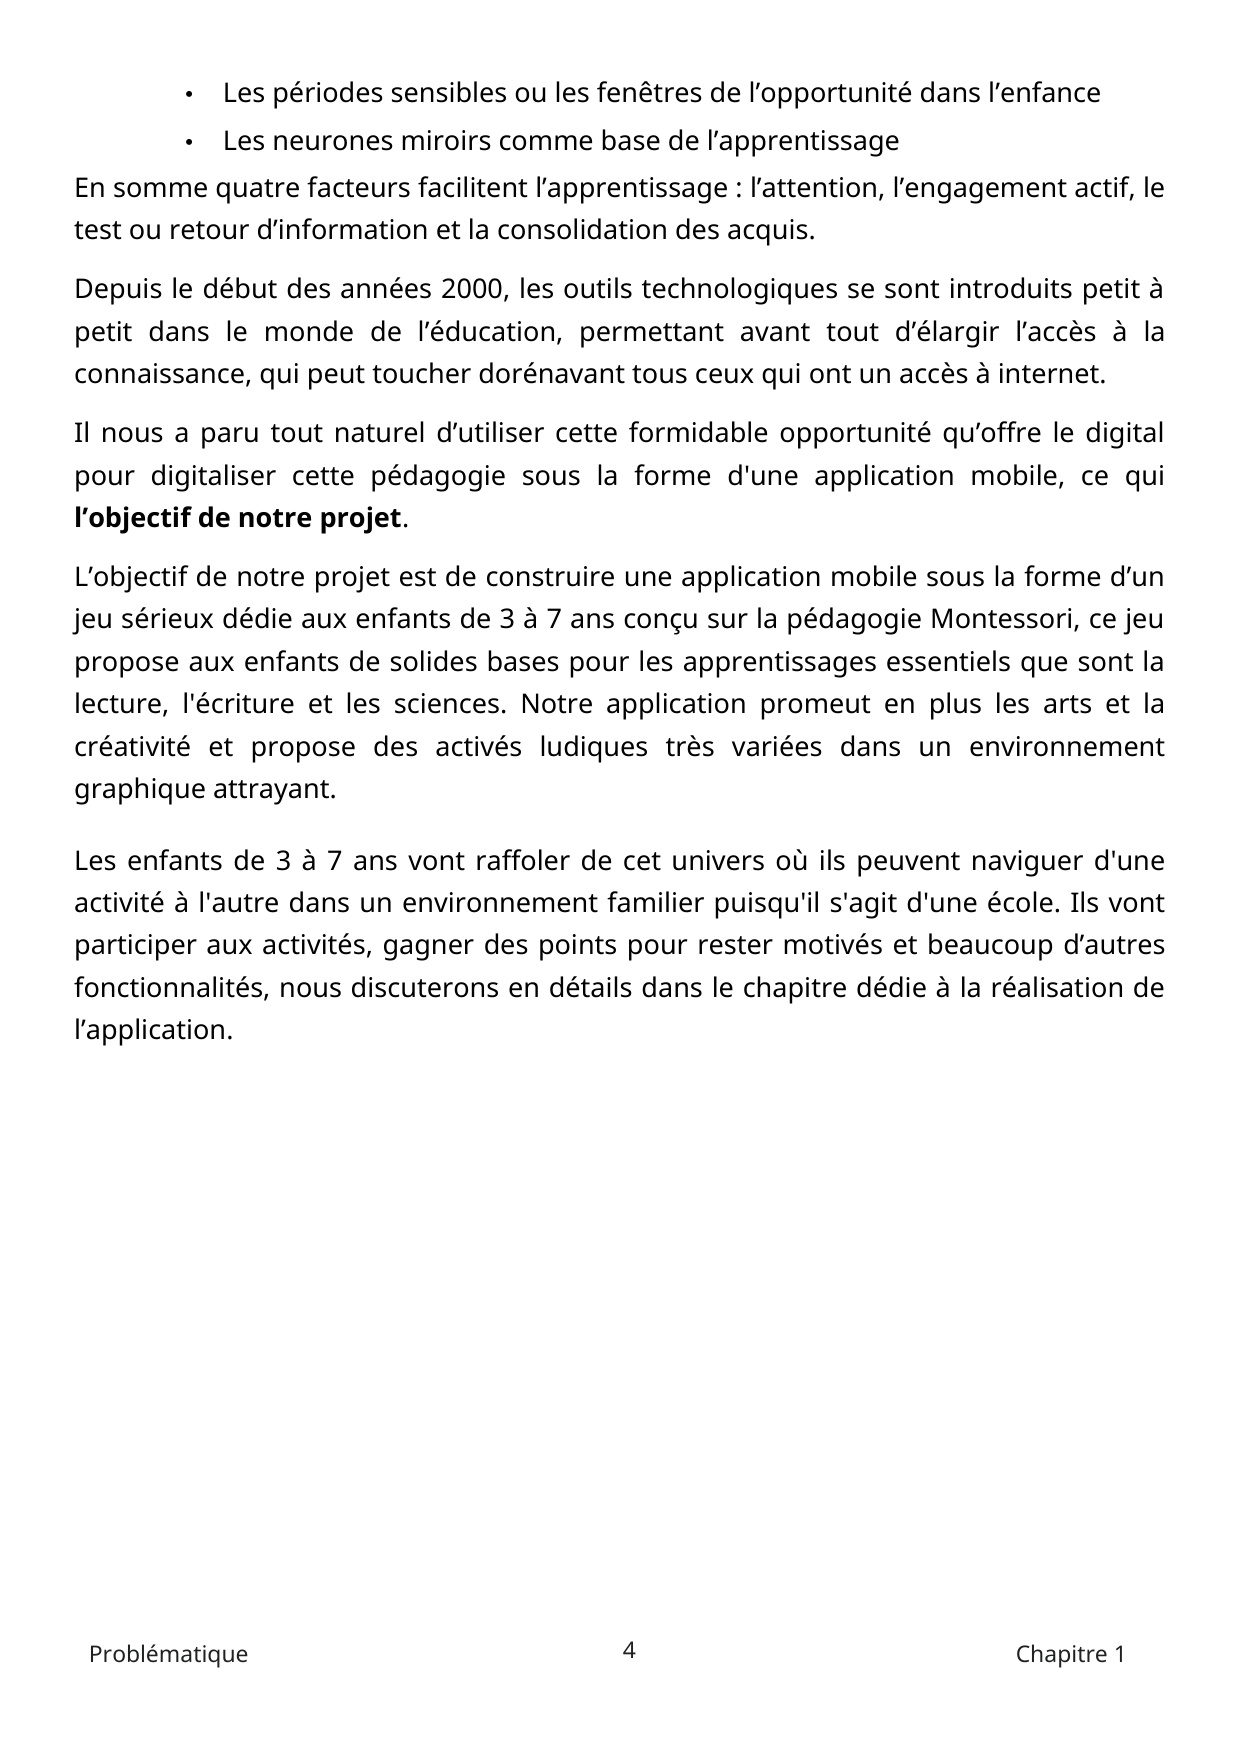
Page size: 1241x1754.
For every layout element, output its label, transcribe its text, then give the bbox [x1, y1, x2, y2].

text Les enfants de 3 à 7 ans vont raffoler de cet univers où ils peuvent naviguer d'une activité à l'autre dans un environnement familier puisqu'il s'agit d'une école. Ils vont participer aux activités, gagner des points pour rester motivés et beaucoup d’autres fonctionnalités, nous discuterons en détails dans le chapitre dédie à la réalisation de l’application. [74, 841, 1167, 1047]
text Depuis le début des années 2000, les outils technologiques se sont introduits petit à petit dans le monde de l’éducation, permettant avant tout d’élargir l’accès à la connaissance, qui peut toucher dorénavant tous ceux qui ont un accès à internet. [74, 270, 1167, 391]
list Les neurones miroirs comme base de l’apprentissage [185, 121, 1167, 158]
text Il nous a paru tout naturel d’utiliser cette formidable opportunité qu’offre le digital pour digitaliser cette pédagogie sous la forme d'une application mobile, ce qui l’objectif de notre projet. [74, 413, 1167, 535]
list Les périodes sensibles ou les fenêtres de l’opportunité dans l’enfance [185, 74, 1167, 111]
text L’objectif de notre projet est de construire une application mobile sous la forme d’un jeu sérieux dédie aux enfants de 3 à 7 ans conçu sur la pédagogie Montessori, ce jeu propose aux enfants de solides bases pour les apprentissages essentiels que sont la lecture, l'écriture et les sciences. Notre application promeut en plus les arts et la créativité et propose des activés ludiques très variées dans un environnement graphique attrayant. [74, 557, 1167, 806]
text En somme quatre facteurs facilitent l’apprentissage : l’attention, l’engagement actif, le test ou retour d’information et la consolidation des acquis. [74, 168, 1167, 247]
